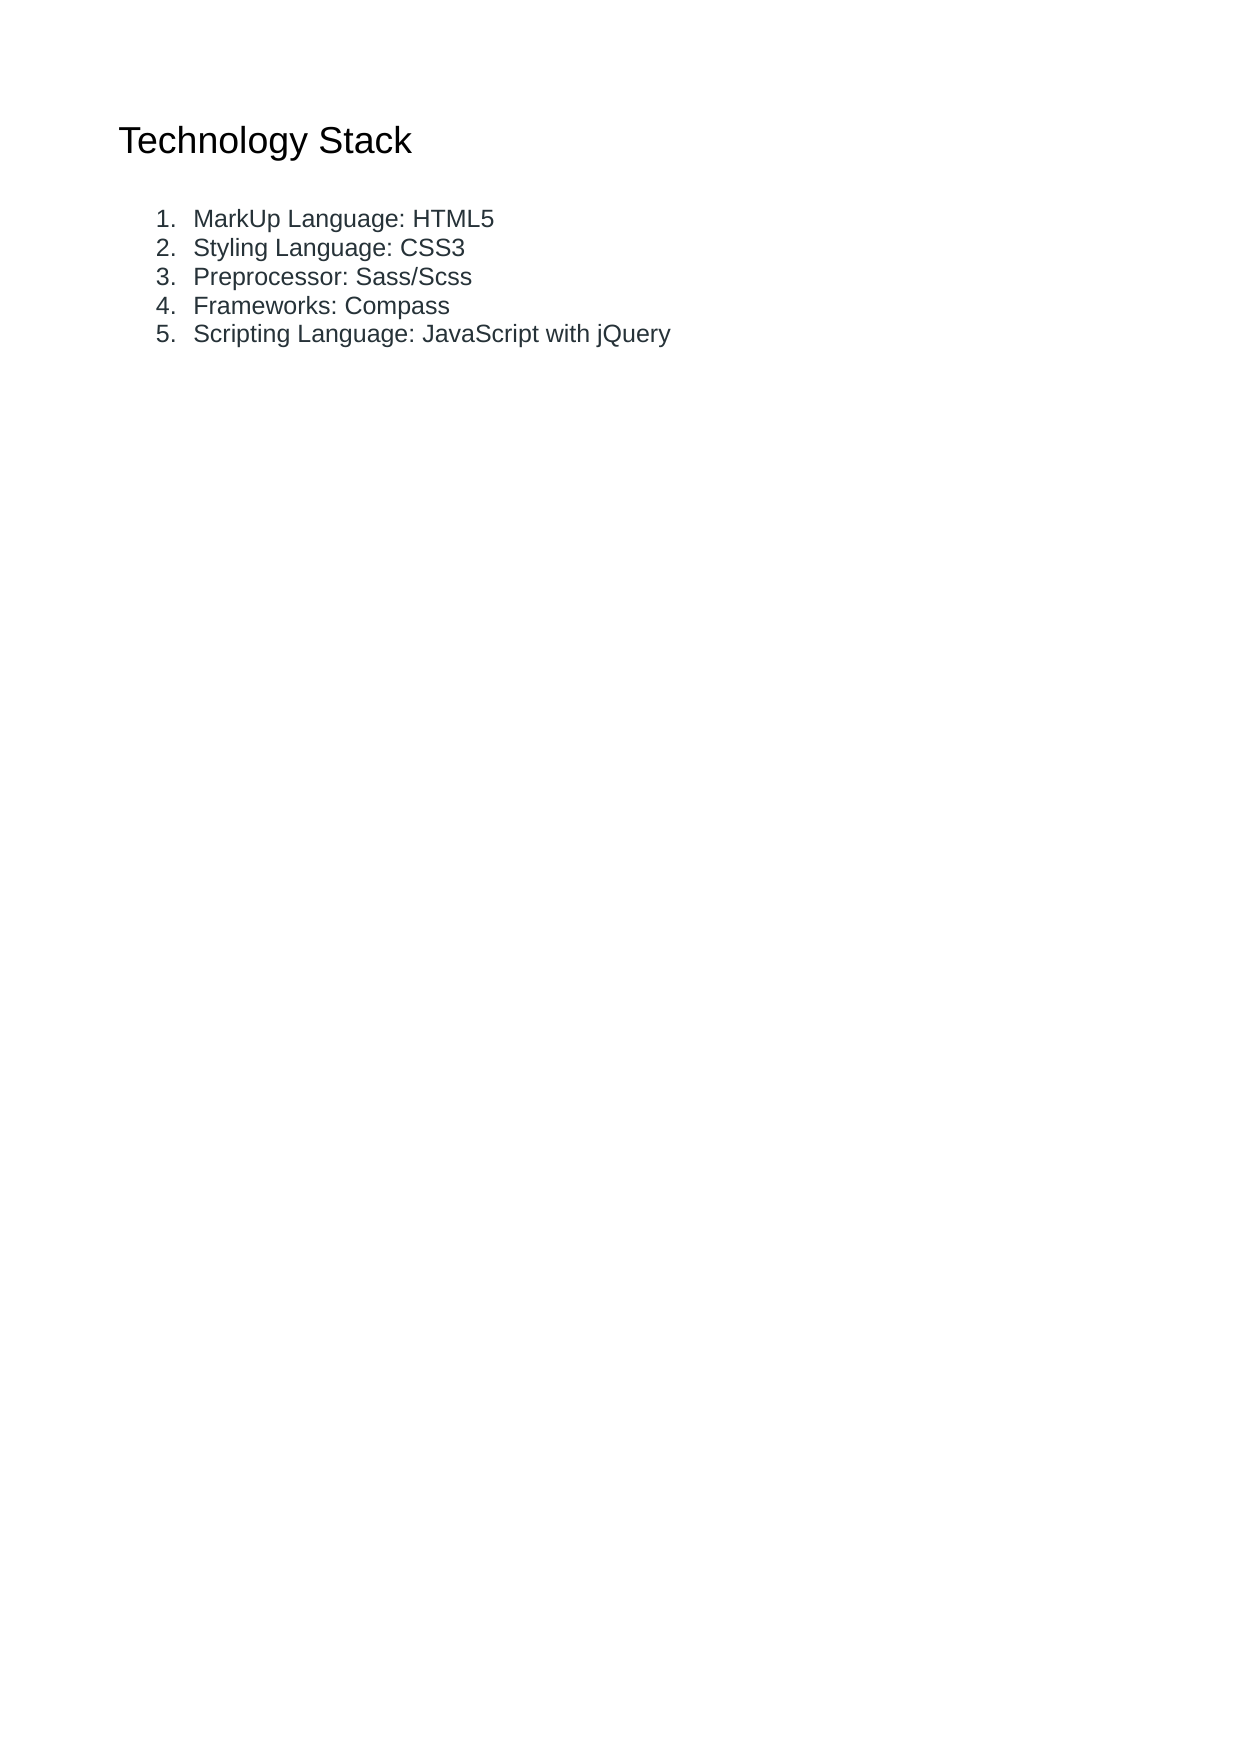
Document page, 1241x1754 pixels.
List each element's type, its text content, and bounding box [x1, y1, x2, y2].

list Frameworks: Compass [156, 291, 1122, 319]
list Preprocessor: Sass/Scss [156, 262, 1122, 291]
text Technology Stack [118, 118, 1122, 161]
list Scripting Language: JavaScript with jQuery [156, 319, 1122, 348]
list Styling Language: CSS3 [156, 233, 1122, 262]
list MarkUp Language: HTML5 [156, 204, 1122, 233]
